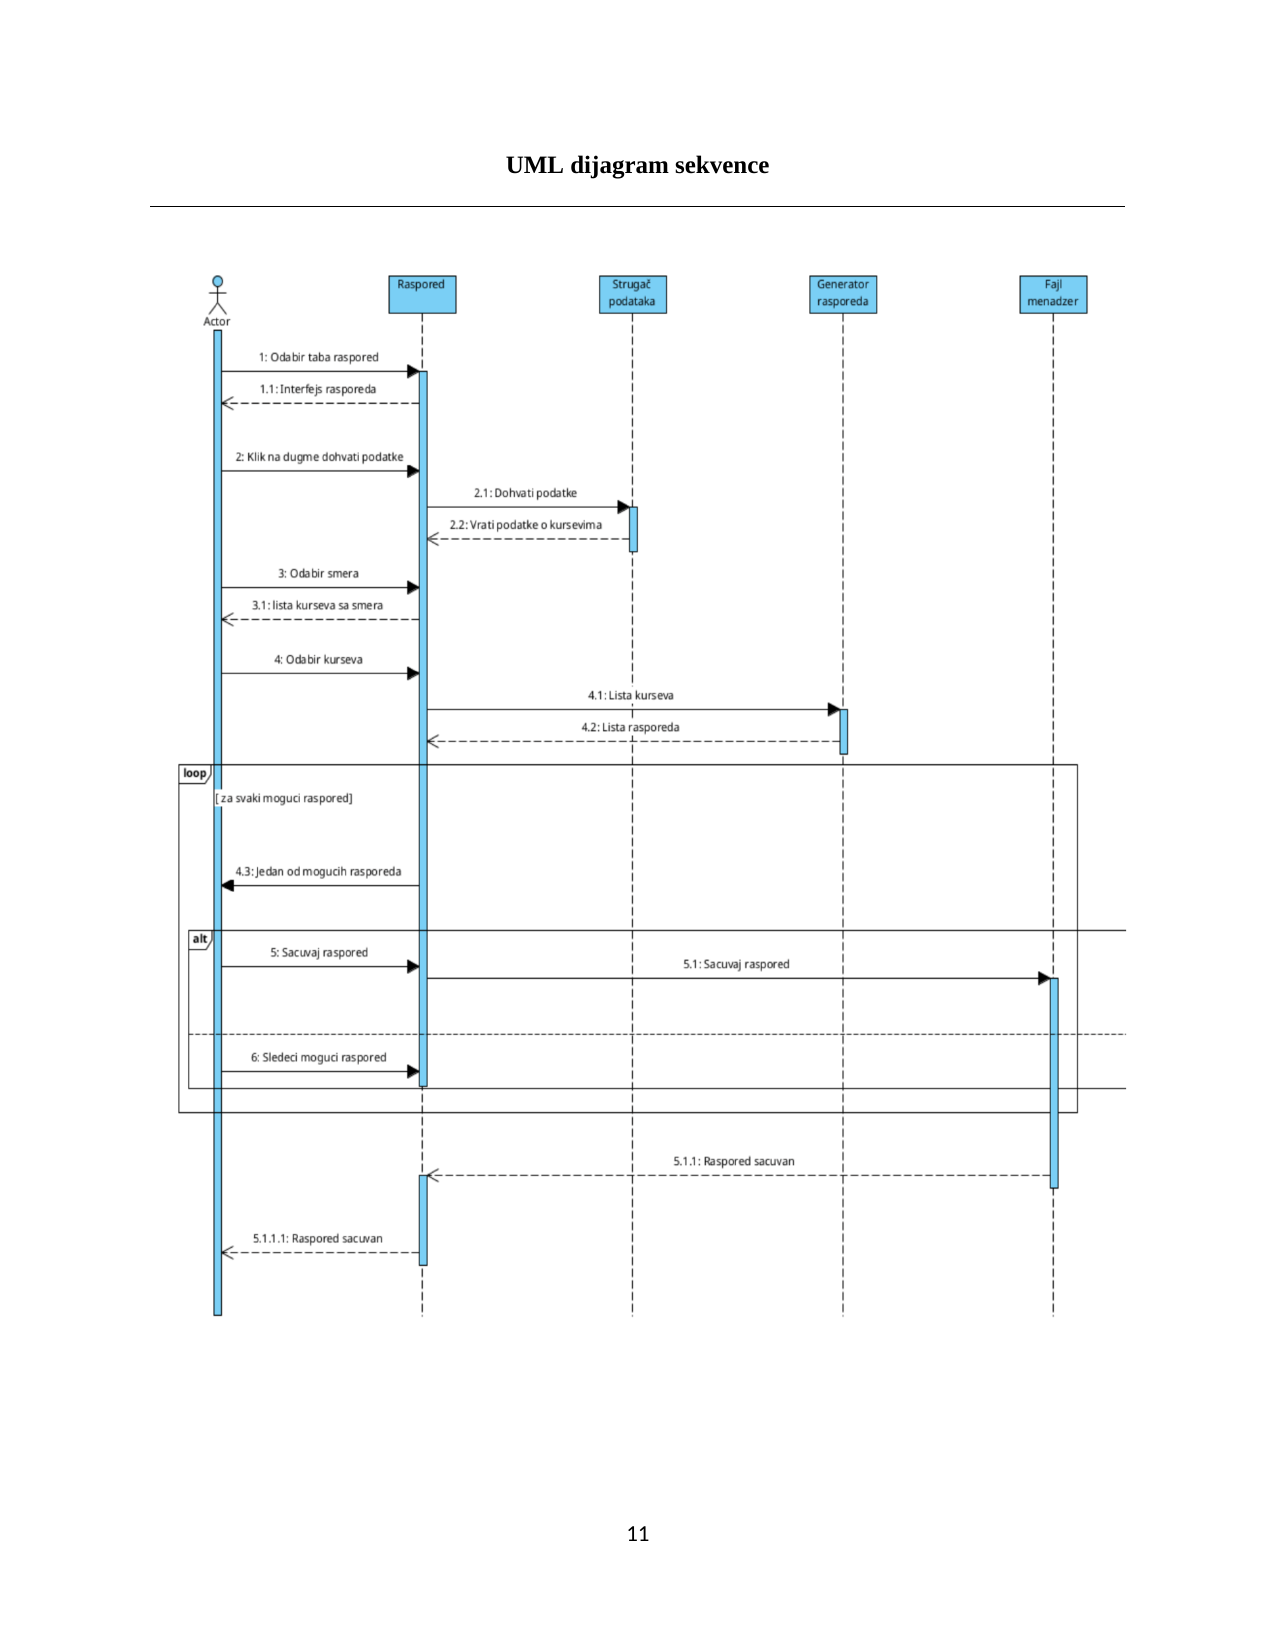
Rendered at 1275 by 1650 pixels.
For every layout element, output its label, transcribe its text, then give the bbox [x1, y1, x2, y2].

text UML dijagram sekvence [150, 150, 1125, 206]
picture [150, 236, 1127, 1326]
